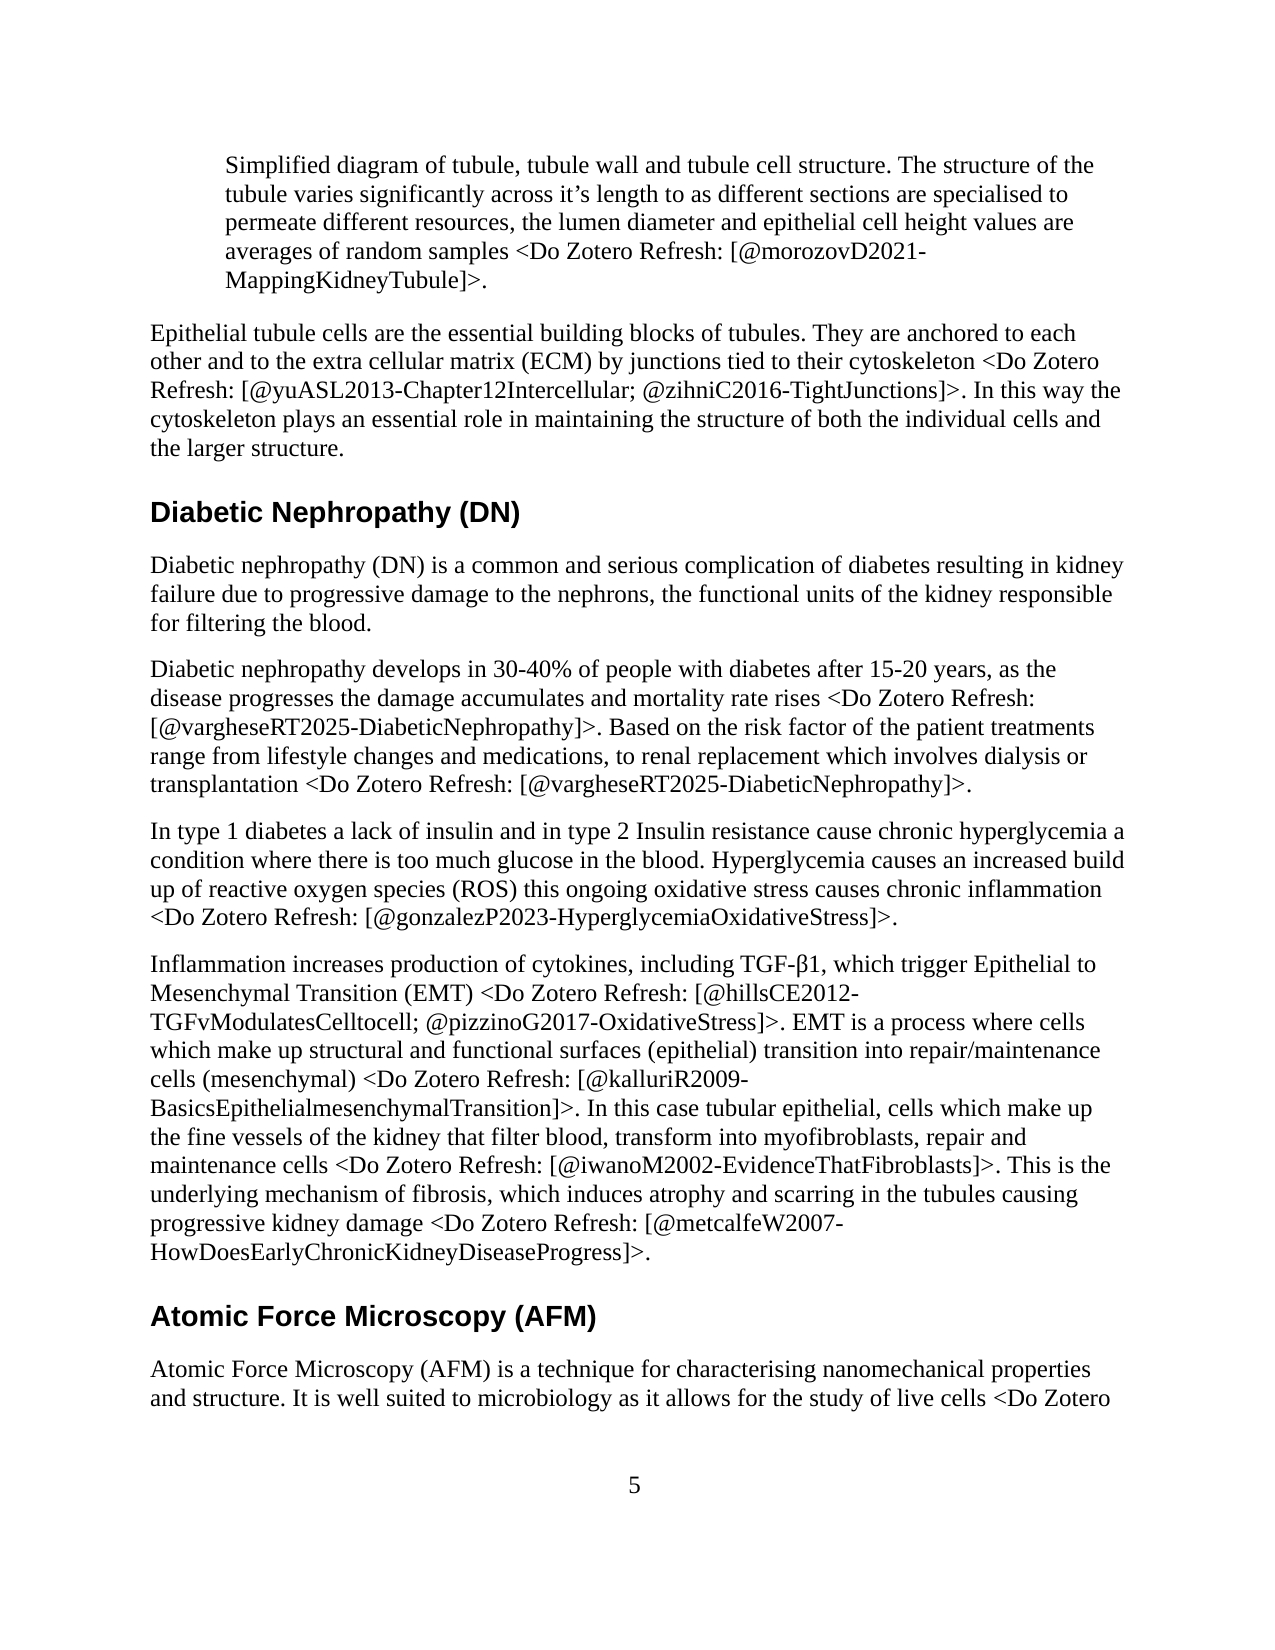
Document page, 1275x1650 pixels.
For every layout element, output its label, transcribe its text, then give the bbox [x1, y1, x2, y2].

text Inflammation increases production of cytokines, including TGF-β1, which trigger Epithelial to Mesenchymal Transition (EMT) <Do Zotero Refresh: [@hillsCE2012-TGFvModulatesCelltocell; @pizzinoG2017-OxidativeStress]>. EMT is a process where cells which make up structural and functional surfaces (epithelial) transition into repair/maintenance cells (mesenchymal) <Do Zotero Refresh: [@kalluriR2009-BasicsEpithelialmesenchymalTransition]>. In this case tubular epithelial, cells which make up the fine vessels of the kidney that filter blood, transform into myofibroblasts, repair and maintenance cells <Do Zotero Refresh: [@iwanoM2002-EvidenceThatFibroblasts]>. This is the underlying mechanism of fibrosis, which induces atrophy and scarring in the tubules causing progressive kidney damage <Do Zotero Refresh: [@metcalfeW2007-HowDoesEarlyChronicKidneyDiseaseProgress]>. [150, 949, 1125, 1265]
subtitle Diabetic Nephropathy (DN) [150, 495, 1125, 529]
text Simplified diagram of tubule, tubule wall and tubule cell structure. The structure of the tubule varies significantly across it’s length to as different sections are specialised to permeate different resources, the lumen diameter and epithelial cell height values are averages of random samples <Do Zotero Refresh: [@morozovD2021-MappingKidneyTubule]>. [225, 150, 1125, 294]
text Diabetic nephropathy develops in 30-40% of people with diabetes after 15-20 years, as the disease progresses the damage accumulates and mortality rate rises <Do Zotero Refresh: [@vargheseRT2025-DiabeticNephropathy]>. Based on the risk factor of the patient treatments range from lifestyle changes and medications, to renal replacement which involves dialysis or transplantation <Do Zotero Refresh: [@vargheseRT2025-DiabeticNephropathy]>. [150, 654, 1125, 798]
text Epithelial tubule cells are the essential building blocks of tubules. They are anchored to each other and to the extra cellular matrix (ECM) by junctions tied to their cytoskeleton <Do Zotero Refresh: [@yuASL2013-Chapter12Intercellular; @zihniC2016-TightJunctions]>. In this way the cytoskeleton plays an essential role in maintaining the structure of both the individual cells and the larger structure. [150, 318, 1125, 461]
text Diabetic nephropathy (DN) is a common and serious complication of diabetes resulting in kidney failure due to progressive damage to the nephrons, the functional units of the kidney responsible for filtering the blood. [150, 550, 1125, 637]
text Atomic Force Microscopy (AFM) is a technique for characterising nanomechanical properties and structure. It is well suited to microbiology as it allows for the study of live cells <Do Zotero [150, 1354, 1125, 1412]
subtitle Atomic Force Microscopy (AFM) [150, 1299, 1125, 1333]
text In type 1 diabetes a lack of insulin and in type 2 Insulin resistance cause chronic hyperglycemia a condition where there is too much glucose in the blood. Hyperglycemia causes an increased build up of reactive oxygen species (ROS) this ongoing oxidative stress causes chronic inflammation <Do Zotero Refresh: [@gonzalezP2023-HyperglycemiaOxidativeStress]>. [150, 816, 1125, 931]
